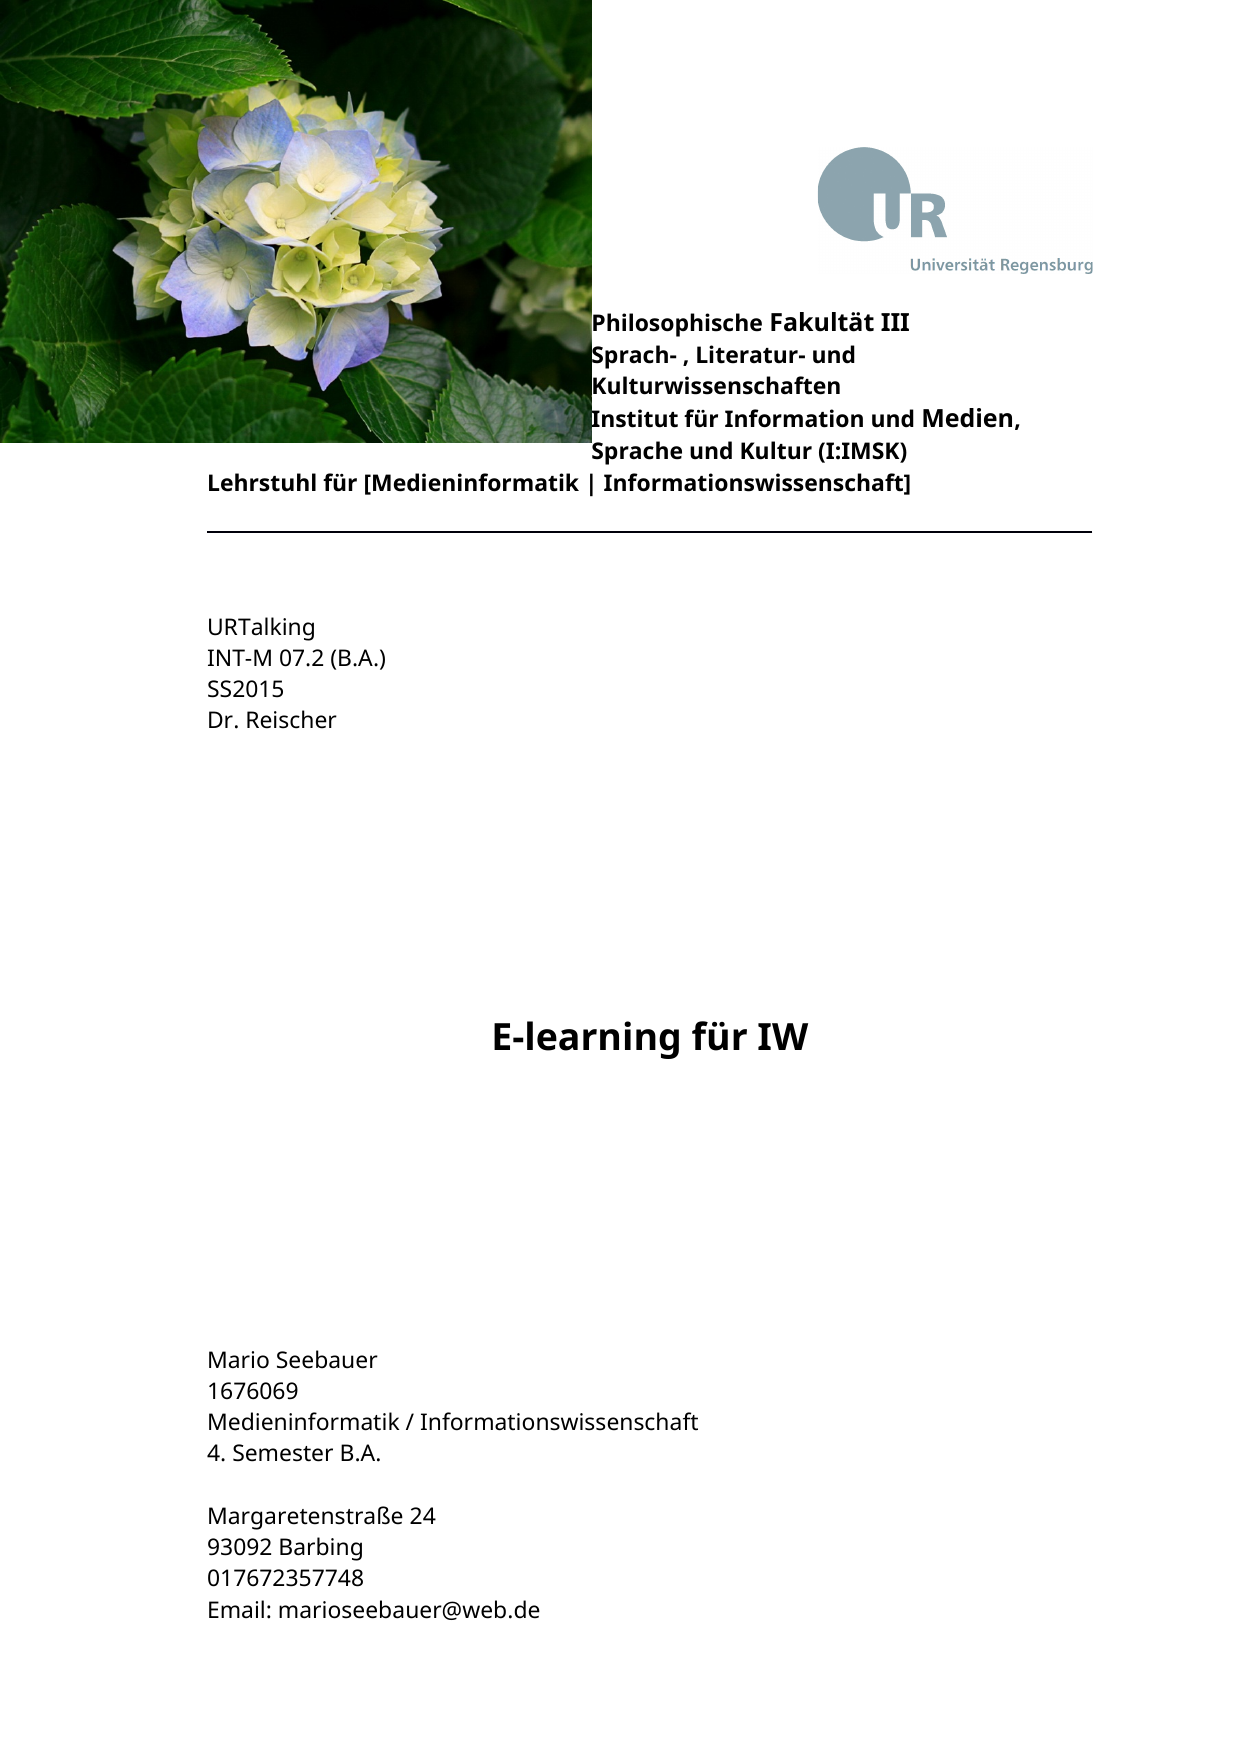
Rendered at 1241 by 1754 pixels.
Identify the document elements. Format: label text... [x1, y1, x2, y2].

text Sprach- , Literatur- und Kulturwissenschaften [592, 339, 1092, 401]
text 1676069 [207, 1375, 1092, 1406]
text Mario Seebauer [207, 1343, 1092, 1375]
text SS2015 [207, 673, 1092, 704]
text 017672357748 [207, 1562, 1092, 1593]
picture [0, 0, 592, 443]
text Medieninformatik / Informationswissenschaft [207, 1406, 1092, 1437]
text 93092 Barbing [207, 1531, 1092, 1562]
text 4. Semester B.A. [207, 1437, 1092, 1468]
text Margaretenstraße 24 [207, 1500, 1092, 1531]
text Dr. Reischer [207, 704, 1092, 736]
text URTalking [207, 611, 1092, 642]
text Email: marioseebauer@web.de [207, 1593, 1092, 1625]
text Philosophische Fakultät III [592, 304, 1092, 339]
text Institut für Information und Medien, Sprache und Kultur (I:IMSK) Lehrstuhl für [Medieninformatik | Informationswissenschaft] [207, 401, 1092, 498]
picture [817, 147, 1093, 274]
title E-learning für IW [207, 1011, 1092, 1062]
text INT-M 07.2 (B.A.) [207, 642, 1092, 673]
